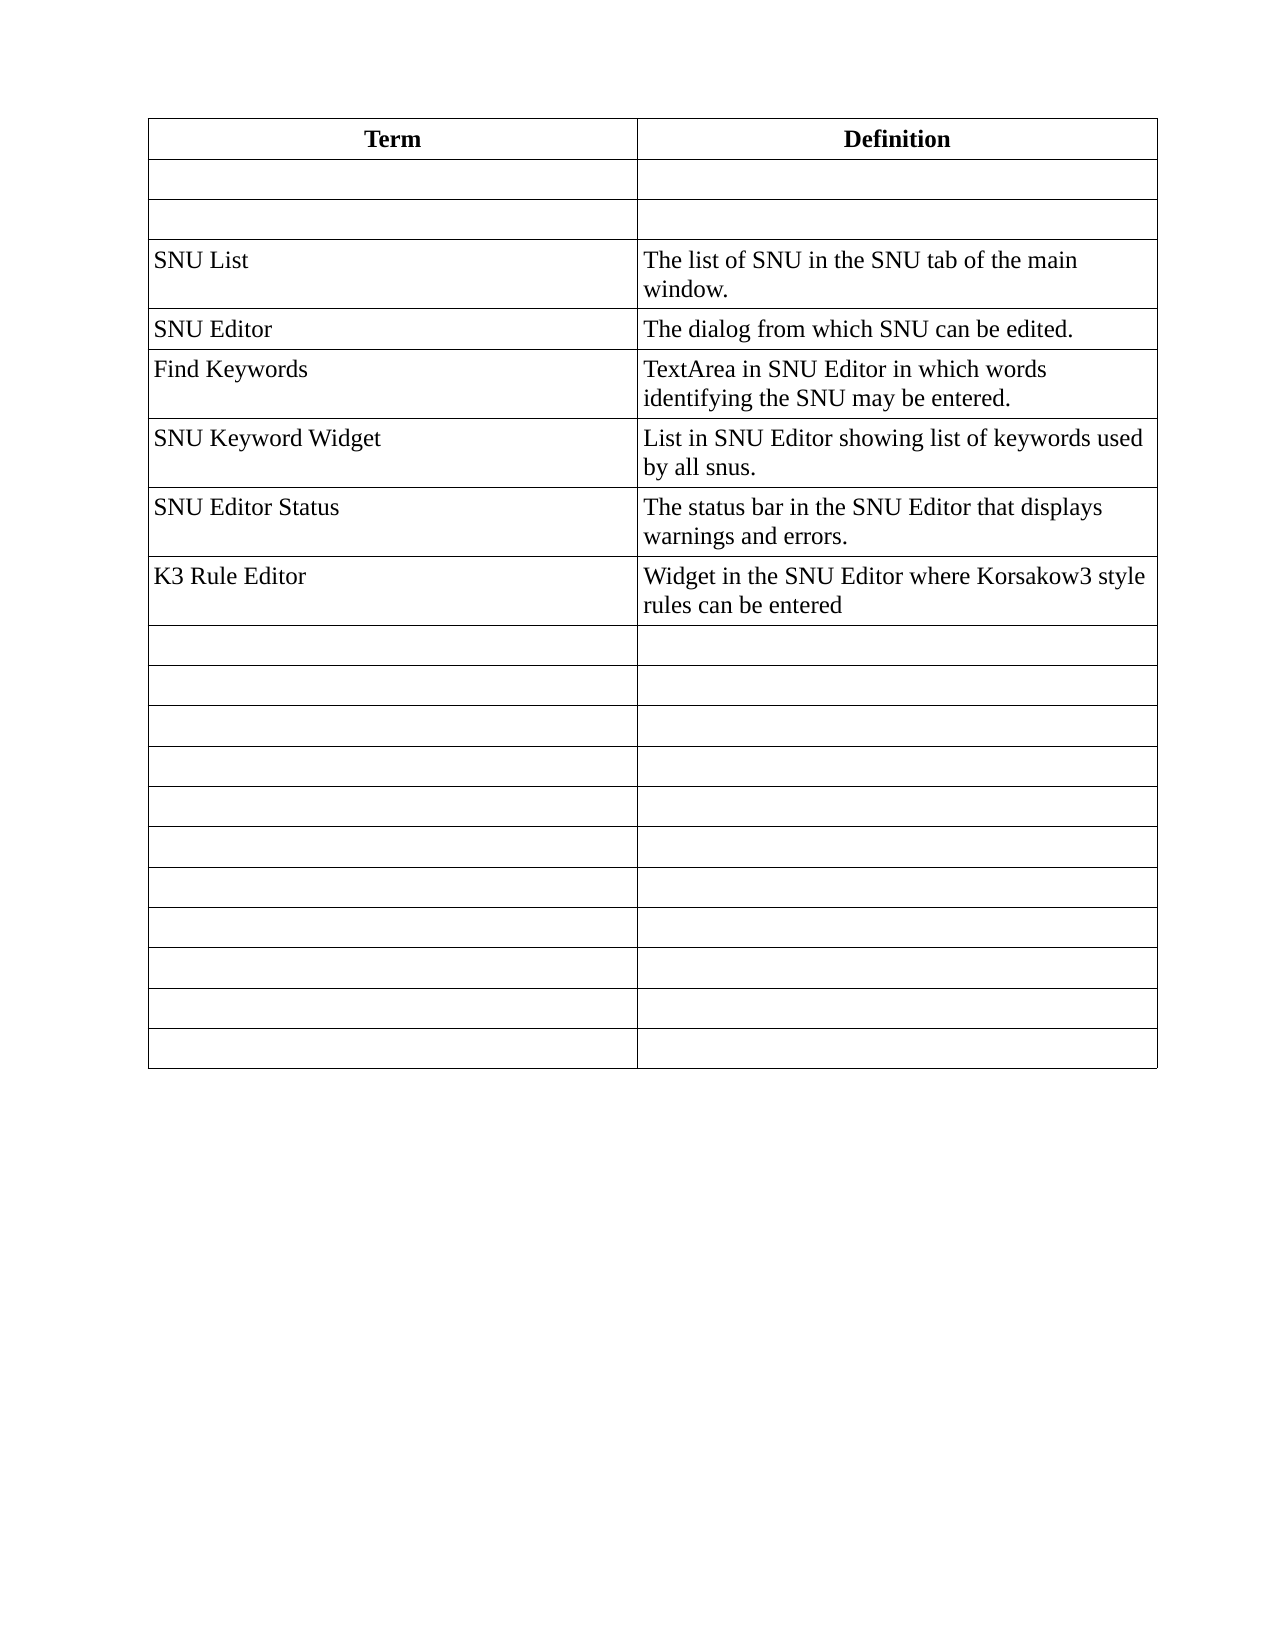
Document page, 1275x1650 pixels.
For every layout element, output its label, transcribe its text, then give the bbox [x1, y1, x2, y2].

table_cell [638, 989, 1157, 1028]
table_cell The list of SNU in the SNU tab of the main window. [638, 240, 1157, 308]
table_cell [149, 948, 637, 987]
table_cell SNU List [149, 240, 637, 308]
table_cell SNU Keyword Widget [149, 419, 637, 487]
table_cell [638, 827, 1157, 867]
table_cell Widget in the SNU Editor where Korsakow3 style rules can be entered [638, 557, 1157, 625]
table_cell [638, 868, 1157, 907]
table_cell [638, 626, 1157, 665]
table_cell [638, 1029, 1157, 1068]
table_header Definition [638, 119, 1157, 158]
table_cell [638, 747, 1157, 786]
table_header Term [149, 119, 637, 158]
table_cell [638, 908, 1157, 947]
table_cell [149, 989, 637, 1028]
table_cell The status bar in the SNU Editor that displays warnings and errors. [638, 488, 1157, 556]
table_cell [149, 868, 637, 907]
table_cell SNU Editor Status [149, 488, 637, 556]
table_cell Find Keywords [149, 350, 637, 417]
table_cell SNU Editor [149, 309, 637, 348]
table_cell [149, 666, 637, 705]
table_cell [149, 747, 637, 786]
table_cell TextArea in SNU Editor in which words identifying the SNU may be entered. [638, 350, 1157, 417]
table_cell [149, 706, 637, 746]
table_cell [149, 1029, 637, 1068]
table_cell [149, 827, 637, 867]
table_cell [149, 200, 637, 239]
table_cell [638, 948, 1157, 987]
table_cell [149, 908, 637, 947]
table_cell K3 Rule Editor [149, 557, 637, 625]
table_cell [149, 626, 637, 665]
table_cell [638, 787, 1157, 826]
table_cell [638, 666, 1157, 705]
table_cell List in SNU Editor showing list of keywords used by all snus. [638, 419, 1157, 487]
table_cell [638, 160, 1157, 199]
table_cell [149, 787, 637, 826]
table_cell [638, 706, 1157, 746]
table_cell [638, 200, 1157, 239]
table_cell [149, 160, 637, 199]
table_cell The dialog from which SNU can be edited. [638, 309, 1157, 348]
